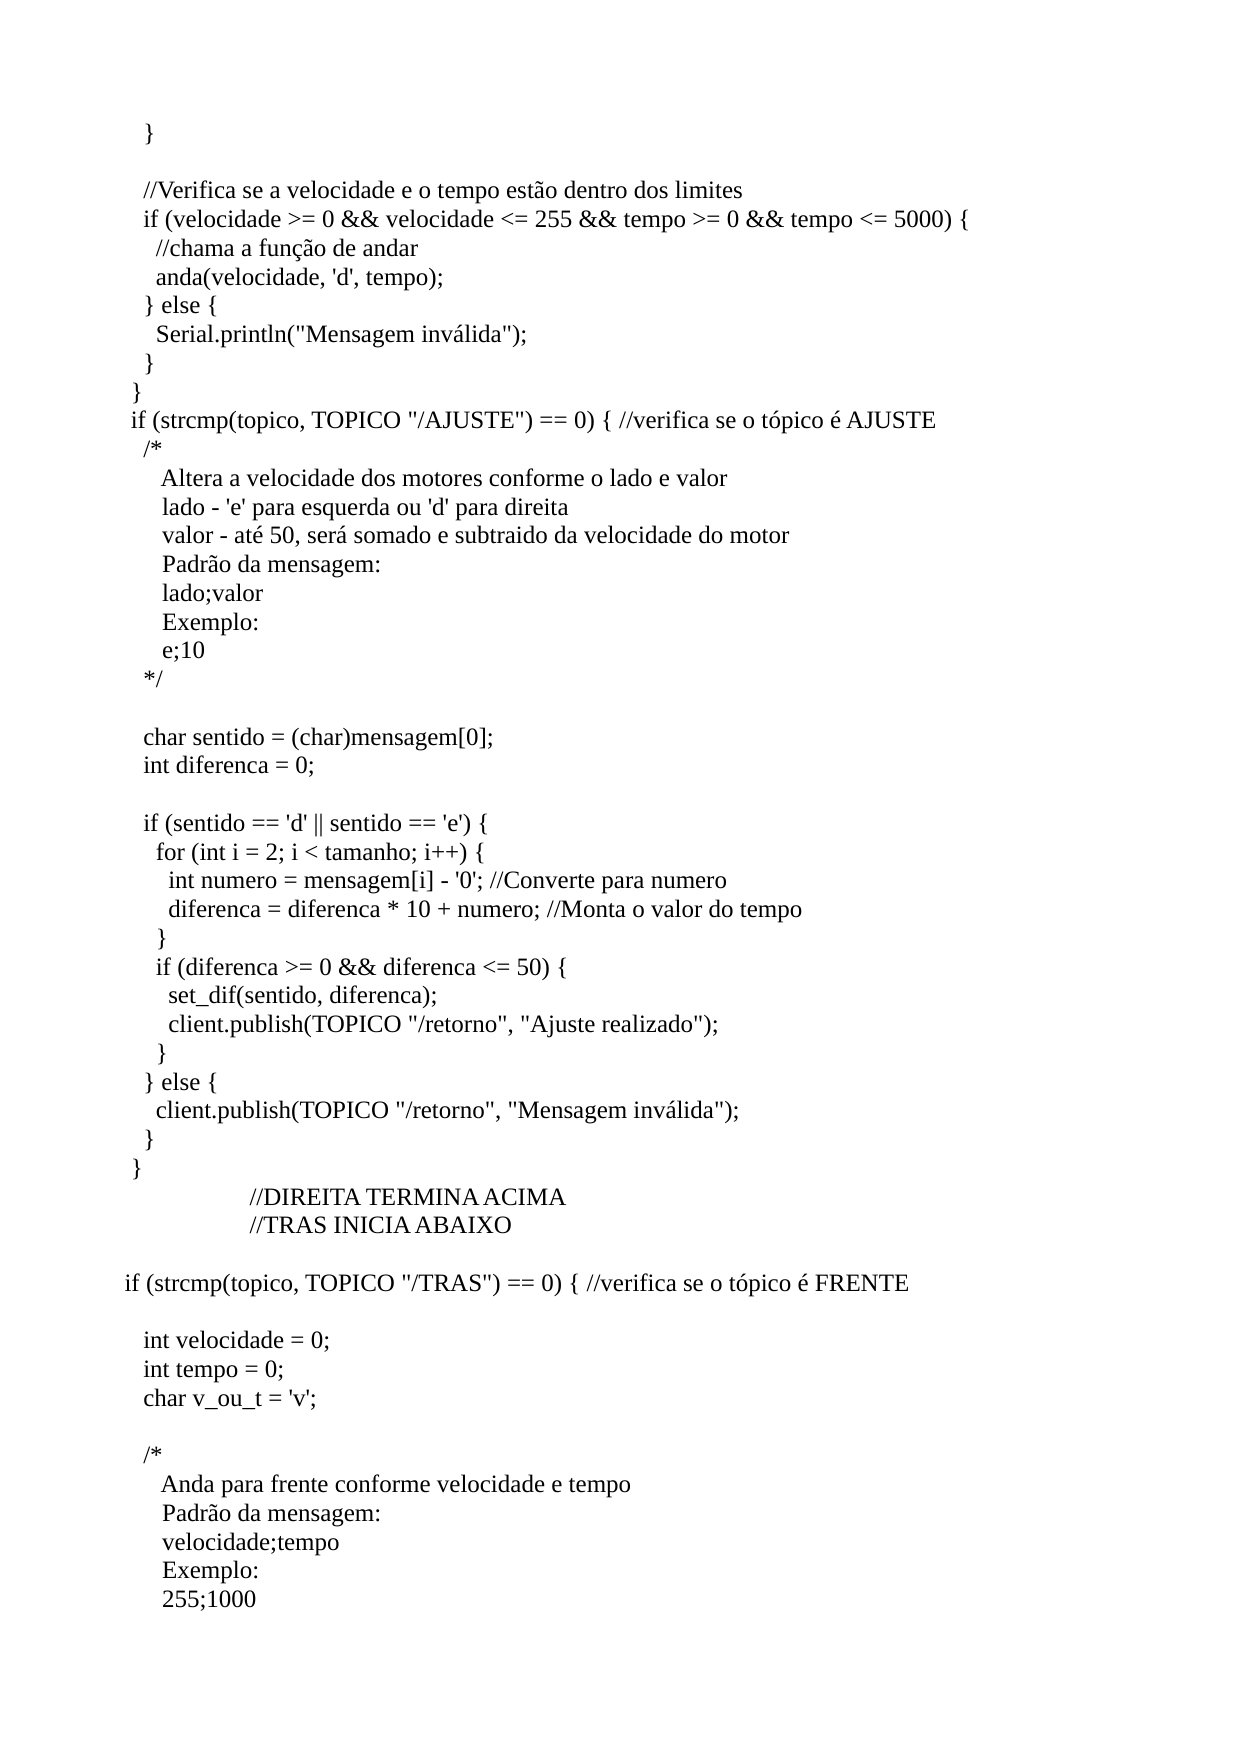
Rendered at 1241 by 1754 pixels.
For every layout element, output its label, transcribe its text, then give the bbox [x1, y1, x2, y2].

text //chama a função de andar [118, 233, 1122, 262]
text } [118, 348, 1122, 377]
text /* [118, 434, 1122, 463]
text lado;valor [118, 578, 1122, 607]
text int velocidade = 0; [118, 1326, 1122, 1354]
text for (int i = 2; i < tamanho; i++) { [118, 837, 1122, 866]
text if (sentido == 'd' || sentido == 'e') { [118, 808, 1122, 837]
text Altera a velocidade dos motores conforme o lado e valor [118, 463, 1122, 492]
text if (velocidade >= 0 && velocidade <= 255 && tempo >= 0 && tempo <= 5000) { [118, 204, 1122, 233]
text char v_ou_t = 'v'; [118, 1383, 1122, 1412]
text int tempo = 0; [118, 1354, 1122, 1383]
text Serial.println("Mensagem inválida"); [118, 319, 1122, 348]
text Padrão da mensagem: [118, 1498, 1122, 1527]
text client.publish(TOPICO "/retorno", "Mensagem inválida"); [118, 1096, 1122, 1124]
text } [118, 1124, 1122, 1153]
text } [118, 923, 1122, 952]
text } [118, 1038, 1122, 1067]
text if (strcmp(topico, TOPICO "/TRAS") == 0) { //verifica se o tópico é FRENTE [118, 1268, 1122, 1297]
text */ [118, 664, 1122, 693]
text Anda para frente conforme velocidade e tempo [118, 1469, 1122, 1498]
text if (diferenca >= 0 && diferenca <= 50) { [118, 952, 1122, 981]
text } else { [118, 291, 1122, 319]
text int numero = mensagem[i] - '0'; //Converte para numero [118, 866, 1122, 894]
text } [118, 377, 1122, 406]
text } [118, 1153, 1122, 1182]
text valor - até 50, será somado e subtraido da velocidade do motor [118, 521, 1122, 549]
text char sentido = (char)mensagem[0]; [118, 722, 1122, 751]
text //DIREITA TERMINA ACIMA [118, 1182, 1122, 1211]
text set_dif(sentido, diferenca); [118, 981, 1122, 1009]
text int diferenca = 0; [118, 751, 1122, 779]
text diferenca = diferenca * 10 + numero; //Monta o valor do tempo [118, 894, 1122, 923]
text Padrão da mensagem: [118, 549, 1122, 578]
text anda(velocidade, 'd', tempo); [118, 262, 1122, 291]
text if (strcmp(topico, TOPICO "/AJUSTE") == 0) { //verifica se o tópico é AJUSTE [118, 406, 1122, 434]
text 255;1000 [118, 1584, 1122, 1613]
text } [118, 118, 1122, 147]
text /* [118, 1441, 1122, 1469]
text //Verifica se a velocidade e o tempo estão dentro dos limites [118, 176, 1122, 204]
text lado - 'e' para esquerda ou 'd' para direita [118, 492, 1122, 521]
text //TRAS INICIA ABAIXO [118, 1211, 1122, 1239]
text e;10 [118, 636, 1122, 664]
text client.publish(TOPICO "/retorno", "Ajuste realizado"); [118, 1009, 1122, 1038]
text } else { [118, 1067, 1122, 1096]
text Exemplo: [118, 607, 1122, 636]
text velocidade;tempo [118, 1527, 1122, 1556]
text Exemplo: [118, 1556, 1122, 1584]
